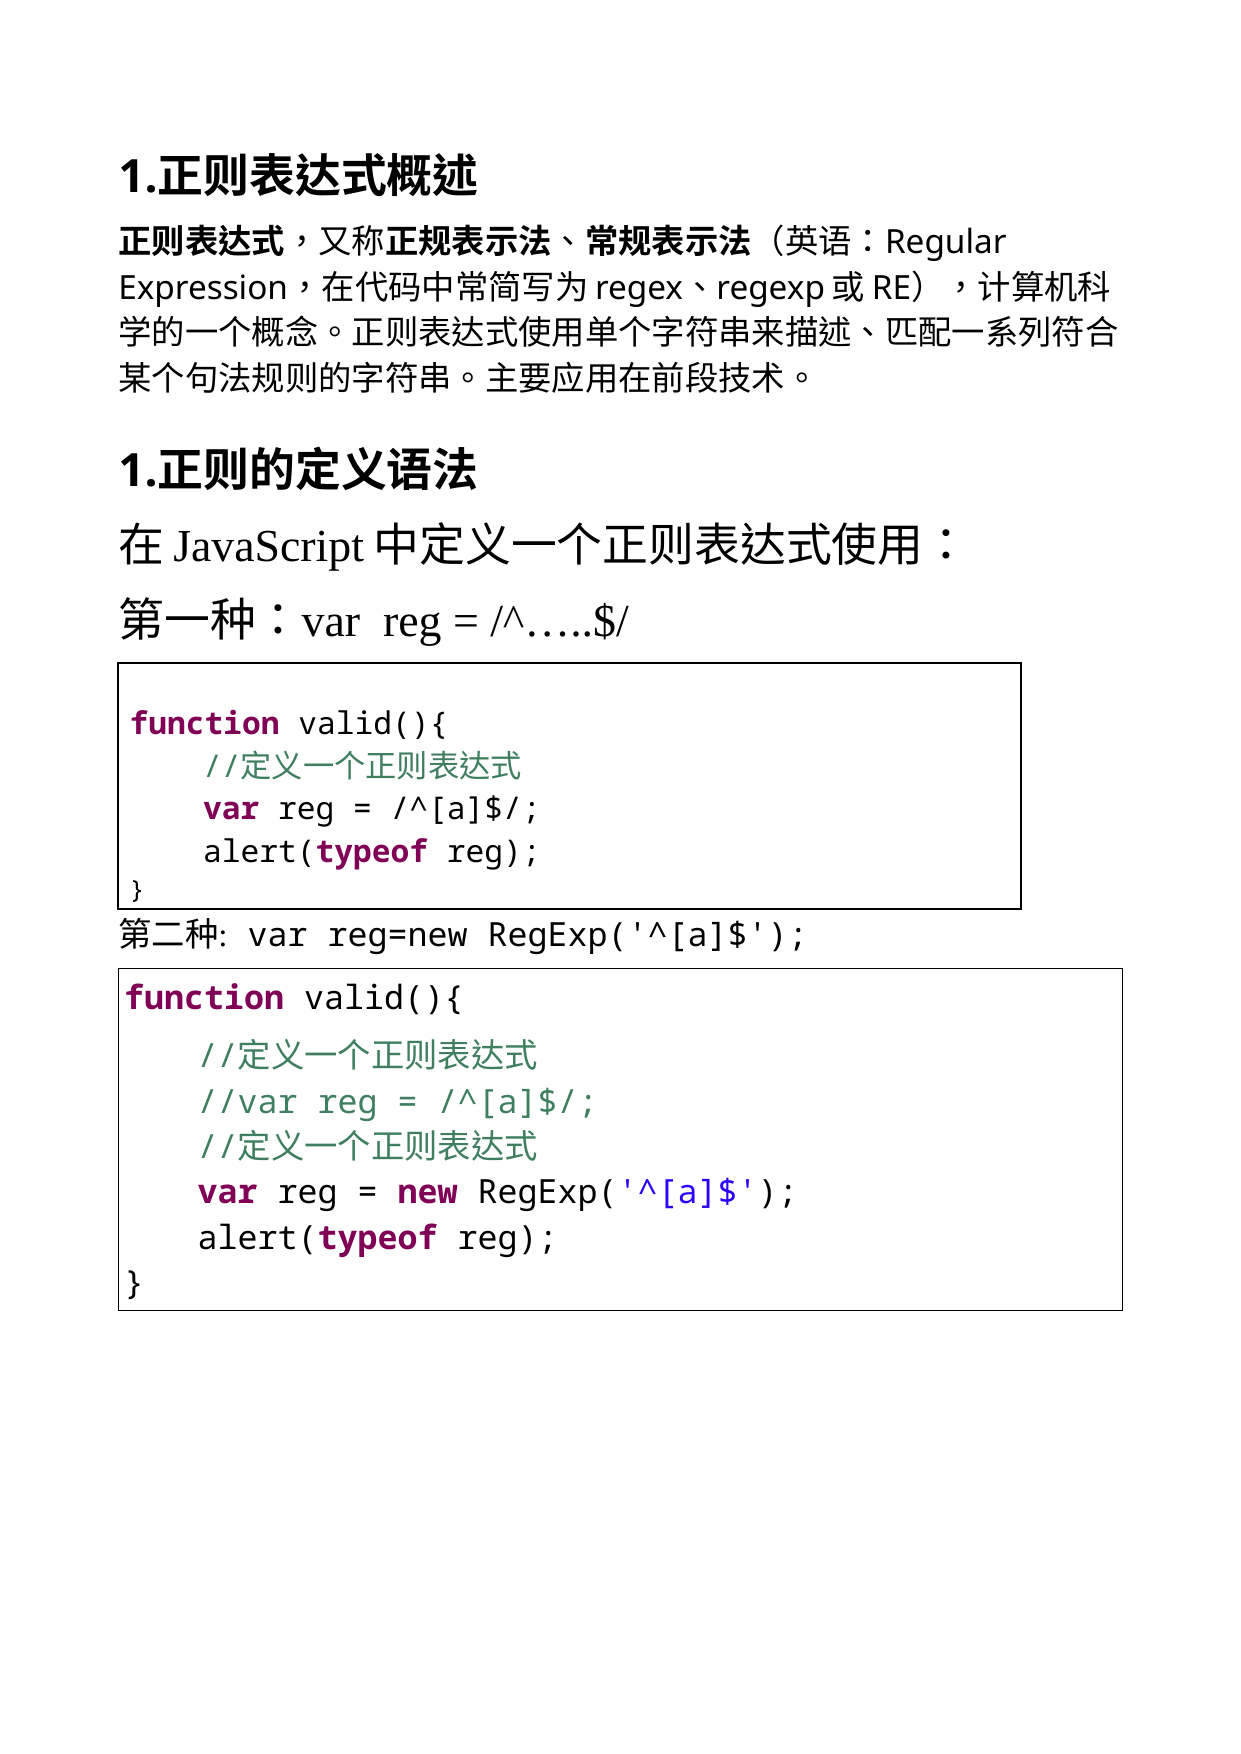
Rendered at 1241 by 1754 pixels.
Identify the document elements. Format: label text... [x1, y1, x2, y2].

text 第一种：var reg = /^…..$/ [118, 587, 1122, 649]
table_header function valid(){ //定义一个正则表达式 //var reg = /^[a]$/; //定义一个正则表达式 var reg = new RegExp('^[a]$'); alert(typeof reg); } [119, 969, 1122, 1310]
subtitle 1.正则表达式概述 [118, 143, 1122, 206]
subtitle 1.正则的定义语法 [118, 437, 1122, 499]
text 在JavaScript中定义一个正则表达式使用： [118, 512, 1122, 574]
text 正则表达式，又称正规表示法、常规表示法（英语：Regular Expression，在代码中常简写为regex、regexp或RE），计算机科学的一个概念。正则表达式使用单个字符串来描述、匹配一系列符合某个句法规则的字符串。主要应用在前段技术。 [118, 218, 1122, 400]
table_header function valid(){ //定义一个正则表达式 var reg = /^[a]$/; alert(typeof reg); } [119, 664, 1020, 908]
text 第二种: var reg=new RegExp('^[a]$'); [118, 910, 1122, 956]
